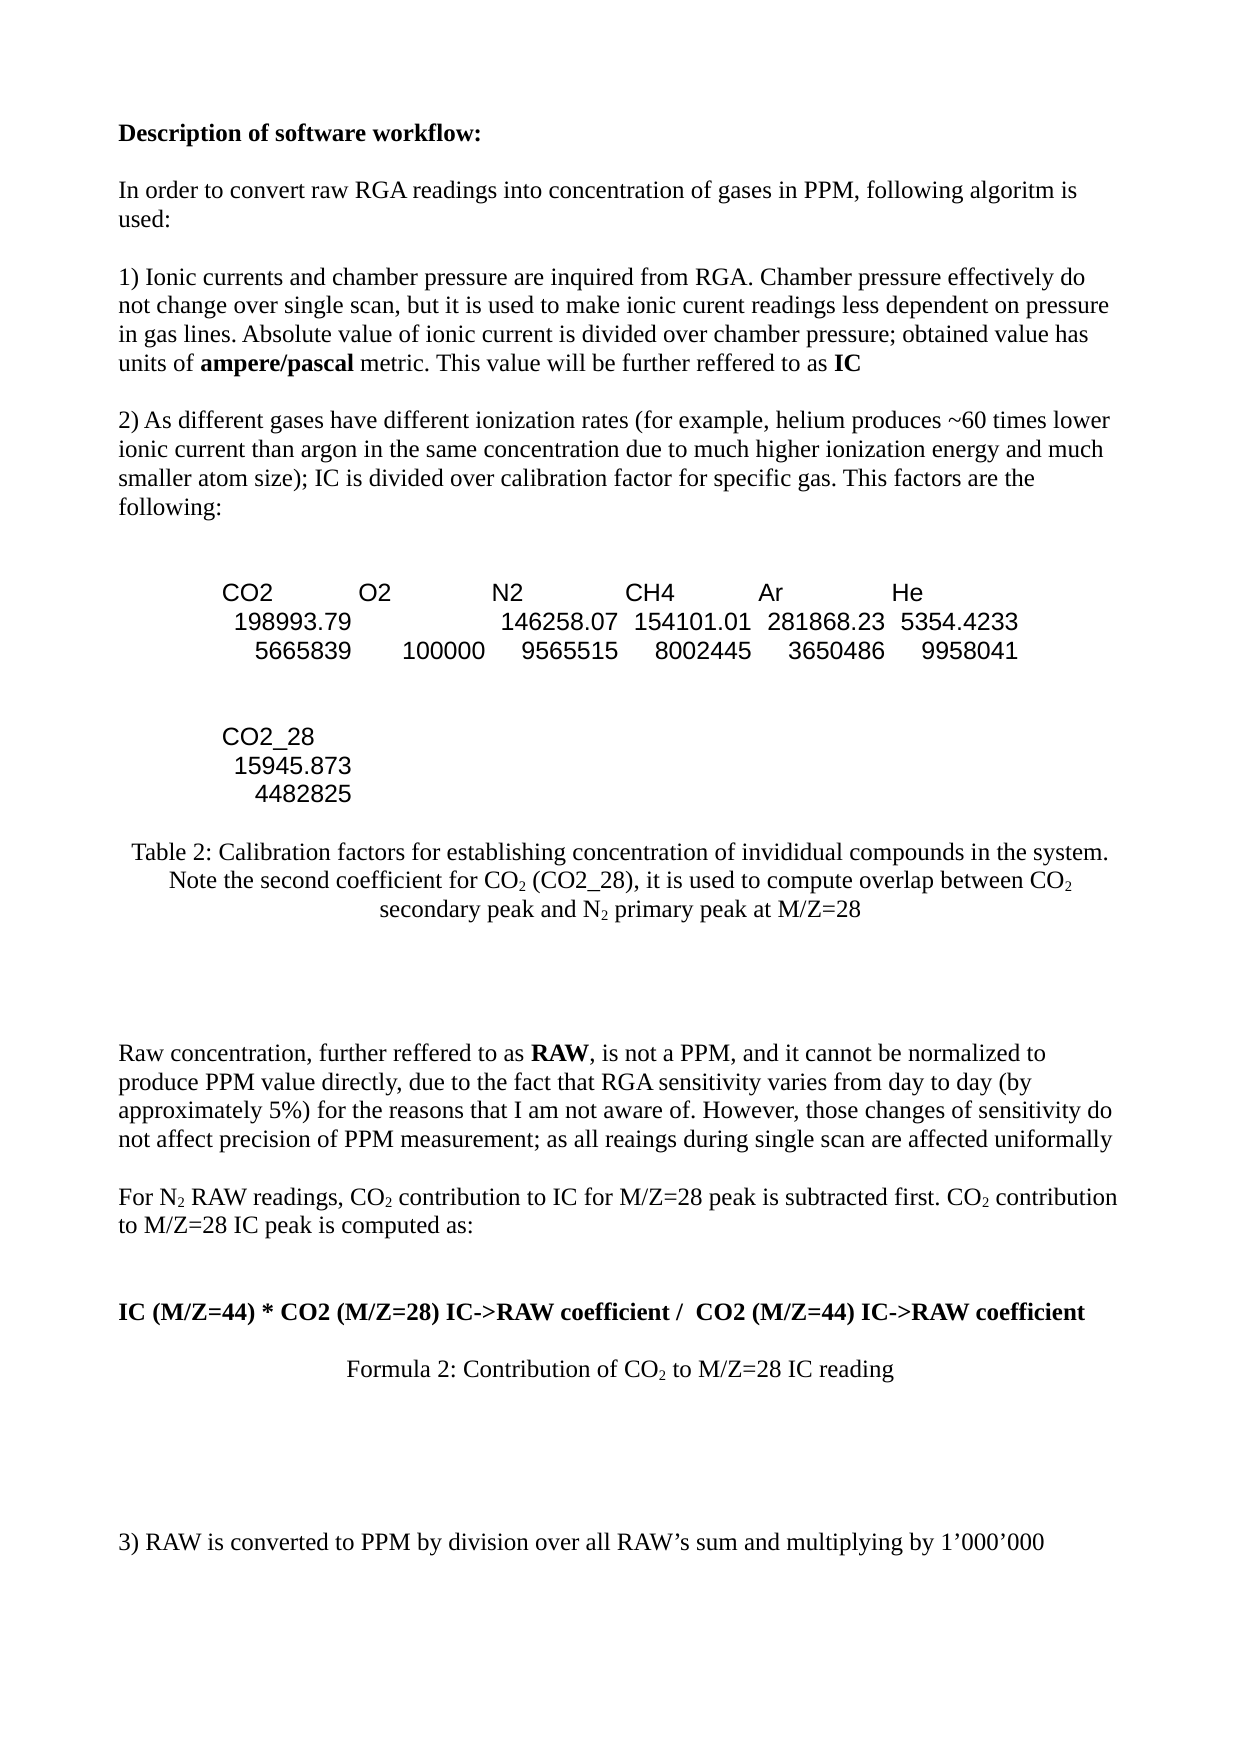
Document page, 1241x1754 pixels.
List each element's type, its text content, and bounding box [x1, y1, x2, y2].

table_cell [219, 693, 355, 722]
table_cell [488, 693, 622, 722]
table_cell 281868.233650486 [755, 607, 888, 664]
table_cell [888, 722, 1022, 751]
table_cell [488, 664, 622, 693]
text For N2 RAW readings, CO2 contribution to IC for M/Z=28 peak is subtracted first. CO2 contribution to M/Z=28 IC peak is computed as: [118, 1182, 1122, 1239]
table_cell [622, 722, 755, 751]
text 1) Ionic currents and chamber pressure are inquired from RGA. Chamber pressure effectively do not change over single scan, but it is used to make ionic curent readings less dependent on pressure in gas lines. Absolute value of ionic current is divided over chamber pressure; obtained value has units of ampere/pascal metric. This value will be further reffered to as IC [118, 262, 1122, 377]
table_cell [888, 693, 1022, 722]
table_cell 154101.018002445 [622, 607, 755, 664]
table_cell [622, 693, 755, 722]
table_cell [755, 722, 888, 751]
table_cell [219, 664, 355, 693]
table_header CO2 [219, 578, 355, 607]
table_cell 15945.8734482825 [219, 751, 355, 808]
table_cell [622, 751, 755, 808]
text IC (M/Z=44) * CO2 (M/Z=28) IC->RAW coefficient / CO2 (M/Z=44) IC->RAW coefficient [118, 1297, 1122, 1326]
text Description of software workflow: [118, 118, 1122, 147]
table_cell [755, 664, 888, 693]
text Formula 2: Contribution of CO2 to M/Z=28 IC reading [118, 1354, 1122, 1383]
table_cell [622, 664, 755, 693]
text Raw concentration, further reffered to as RAW, is not a PPM, and it cannot be normalized to produce PPM value directly, due to the fact that RGA sensitivity varies from day to day (by approximately 5%) for the reasons that I am not aware of. However, those changes of sensitivity do not affect precision of PPM measurement; as all reaings during single scan are affected uniformally [118, 1038, 1122, 1153]
table_header O2 [355, 578, 488, 607]
table_cell 100000 [355, 607, 488, 664]
table_cell 198993.795665839 [219, 607, 355, 664]
table_header N2 [488, 578, 622, 607]
table_header Ar [755, 578, 888, 607]
table_cell [488, 722, 622, 751]
table_header He [888, 578, 1022, 607]
text 3) RAW is converted to PPM by division over all RAW’s sum and multiplying by 1’000’000 [118, 1527, 1122, 1556]
table_cell 146258.079565515 [488, 607, 622, 664]
text In order to convert raw RGA readings into concentration of gases in PPM, following algoritm is used: [118, 176, 1122, 233]
table_cell [355, 751, 488, 808]
table_cell [888, 664, 1022, 693]
table_cell [355, 664, 488, 693]
table_cell [755, 751, 888, 808]
table_cell [355, 722, 488, 751]
table_cell CO2_28 [219, 722, 355, 751]
table_cell [755, 693, 888, 722]
table_cell [355, 693, 488, 722]
table_cell 5354.42339958041 [888, 607, 1022, 664]
table_header CH4 [622, 578, 755, 607]
table_cell [488, 751, 622, 808]
text Table 2: Calibration factors for establishing concentration of invididual compounds in the system. Note the second coefficient for CO2 (CO2_28), it is used to compute overlap between CO2 secondary peak and N2 primary peak at M/Z=28 [118, 837, 1122, 923]
text 2) As different gases have different ionization rates (for example, helium produces ~60 times lower ionic current than argon in the same concentration due to much higher ionization energy and much smaller atom size); IC is divided over calibration factor for specific gas. This factors are the following: [118, 406, 1122, 521]
table_cell [888, 751, 1022, 808]
